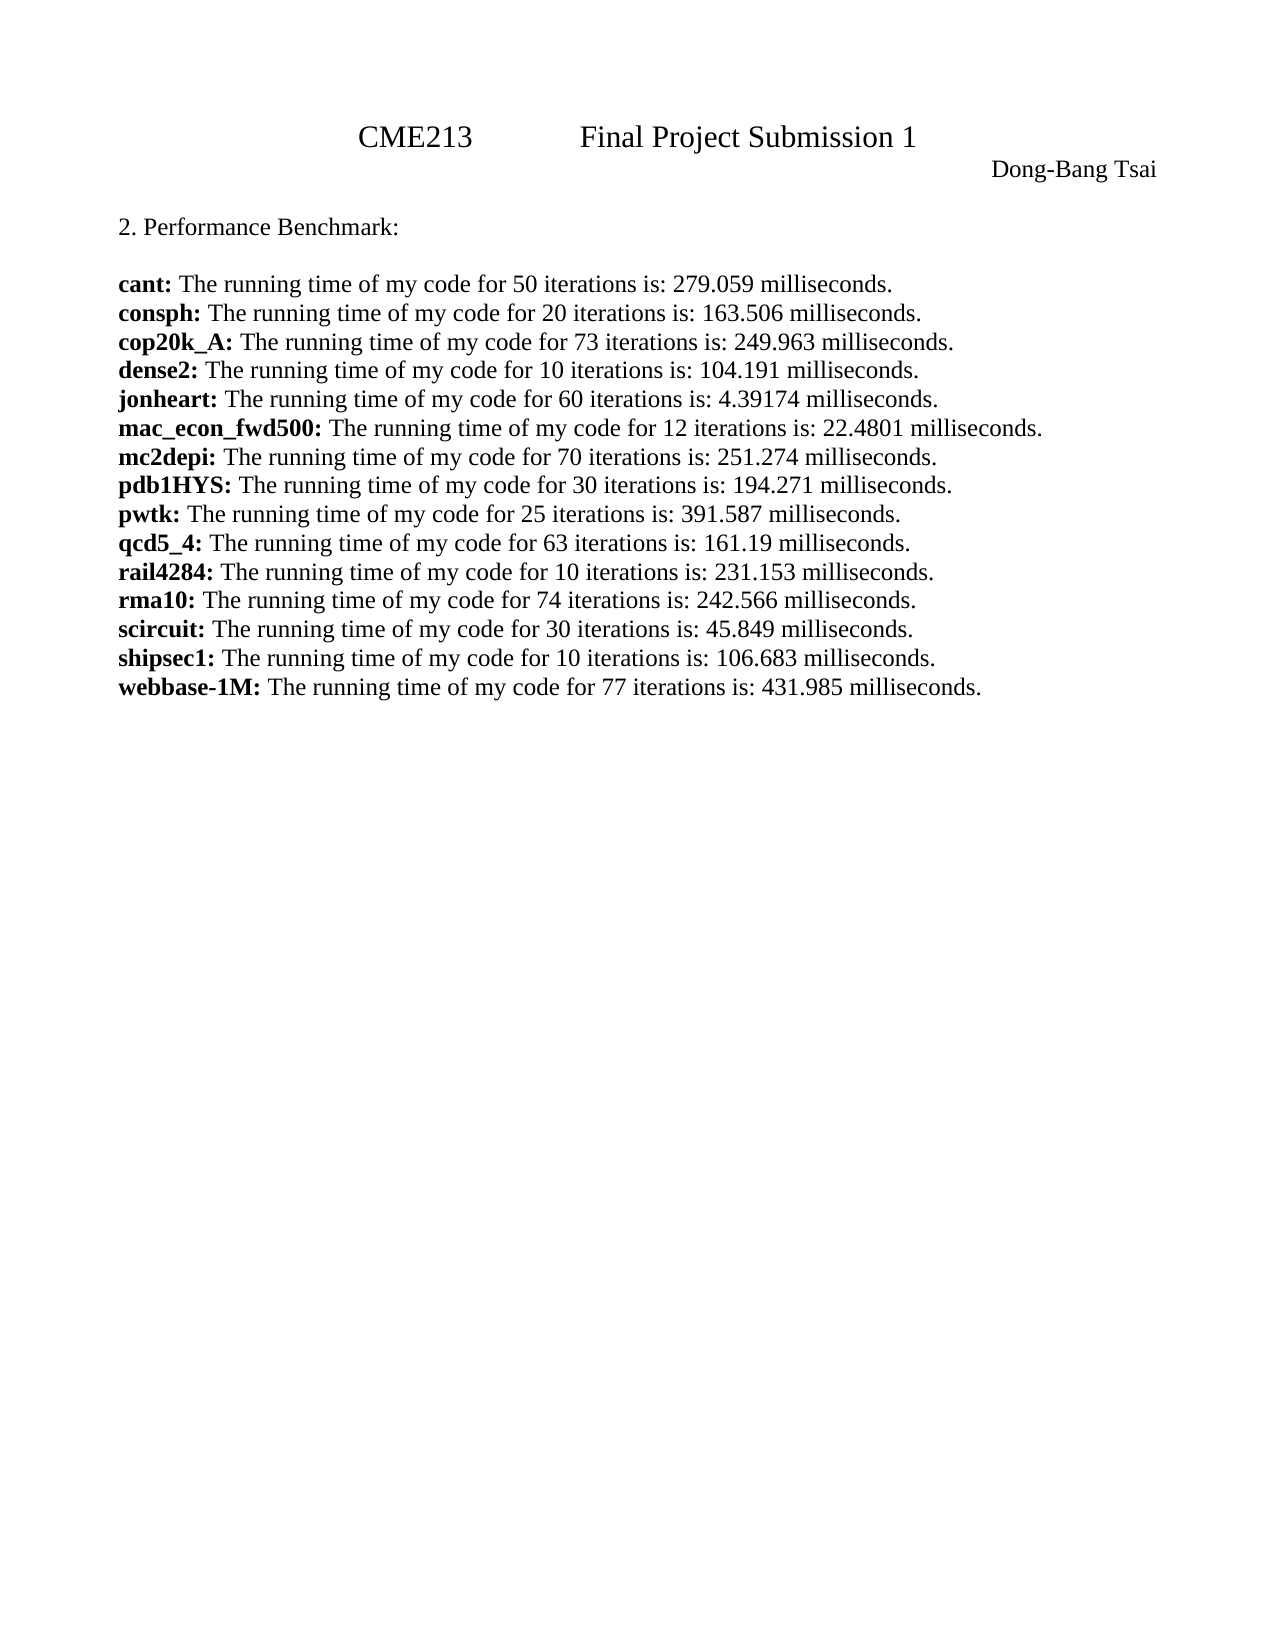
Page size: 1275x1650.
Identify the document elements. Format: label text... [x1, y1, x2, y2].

text webbase-1M: The running time of my code for 77 iterations is: 431.985 milliseconds. [118, 672, 1157, 700]
text dense2: The running time of my code for 10 iterations is: 104.191 milliseconds. [118, 355, 1157, 384]
text jonheart: The running time of my code for 60 iterations is: 4.39174 milliseconds. [118, 384, 1157, 413]
text qcd5_4: The running time of my code for 63 iterations is: 161.19 milliseconds. [118, 528, 1157, 557]
text pdb1HYS: The running time of my code for 30 iterations is: 194.271 milliseconds. [118, 470, 1157, 499]
text cop20k_A: The running time of my code for 73 iterations is: 249.963 milliseconds. [118, 327, 1157, 355]
text rail4284: The running time of my code for 10 iterations is: 231.153 milliseconds. [118, 557, 1157, 585]
text rma10: The running time of my code for 74 iterations is: 242.566 milliseconds. [118, 585, 1157, 614]
text scircuit: The running time of my code for 30 iterations is: 45.849 milliseconds. [118, 614, 1157, 643]
text Dong-Bang Tsai [118, 154, 1157, 183]
text mac_econ_fwd500: The running time of my code for 12 iterations is: 22.4801 milliseconds. [118, 413, 1157, 442]
text cant: The running time of my code for 50 iterations is: 279.059 milliseconds. [118, 269, 1157, 298]
text mc2depi: The running time of my code for 70 iterations is: 251.274 milliseconds. [118, 442, 1157, 470]
text shipsec1: The running time of my code for 10 iterations is: 106.683 milliseconds. [118, 643, 1157, 672]
text pwtk: The running time of my code for 25 iterations is: 391.587 milliseconds. [118, 499, 1157, 528]
text CME213 Final Project Submission 1 [118, 118, 1157, 154]
text 2. Performance Benchmark: [118, 212, 1157, 240]
text consph: The running time of my code for 20 iterations is: 163.506 milliseconds. [118, 298, 1157, 327]
